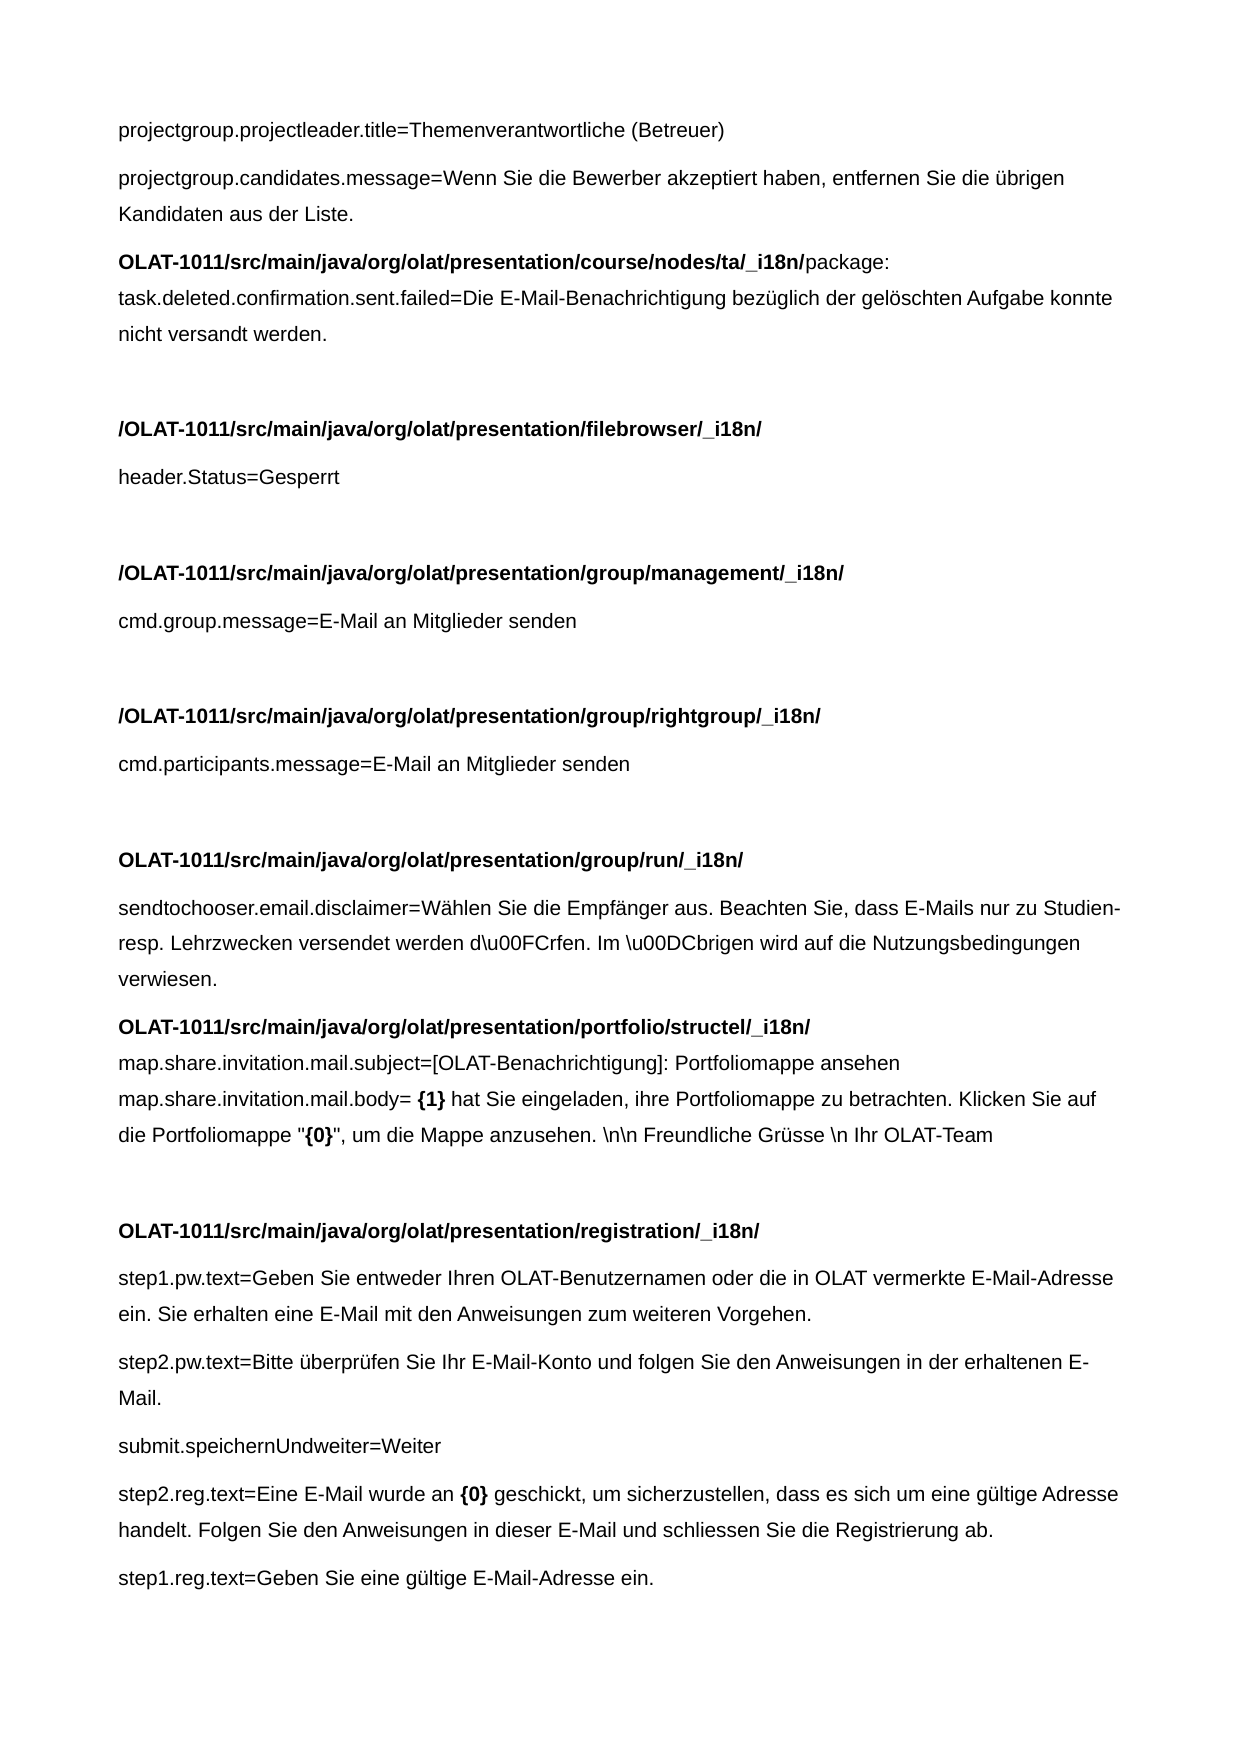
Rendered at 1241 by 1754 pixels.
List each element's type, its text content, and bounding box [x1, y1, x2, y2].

text OLAT-1011/src/main/java/org/olat/presentation/course/nodes/ta/_i18n/package: task.deleted.confirmation.sent.failed=Die E-Mail-Benachrichtigung bezüglich der gelöschten Aufgabe konnte nicht versandt werden. [118, 250, 1122, 346]
text /OLAT-1011/src/main/java/org/olat/presentation/filebrowser/_i18n/ [118, 417, 1122, 441]
text OLAT-1011/src/main/java/org/olat/presentation/group/run/_i18n/ [118, 847, 1122, 871]
text OLAT-1011/src/main/java/org/olat/presentation/registration/_i18n/ [118, 1218, 1122, 1242]
text cmd.group.message=E-Mail an Mitglieder senden [118, 608, 1122, 632]
text projectgroup.candidates.message=Wenn Sie die Bewerber akzeptiert haben, entfernen Sie die übrigen Kandidaten aus der Liste. [118, 166, 1122, 226]
text projectgroup.projectleader.title=Themenverantwortliche (Betreuer) [118, 118, 1122, 142]
text OLAT-1011/src/main/java/org/olat/presentation/portfolio/structel/_i18n/ map.share.invitation.mail.subject=[OLAT-Benachrichtigung]: Portfoliomappe ansehen map.share.invitation.mail.body= {1} hat Sie eingeladen, ihre Portfoliomappe zu betrachten. Klicken Sie auf die Portfoliomappe "{0}", um die Mappe anzusehen. \n\n Freundliche Grüsse \n Ihr OLAT-Team [118, 1015, 1122, 1147]
text step1.reg.text=Geben Sie eine gültige E-Mail-Adresse ein. [118, 1565, 1122, 1589]
text cmd.participants.message=E-Mail an Mitglieder senden [118, 752, 1122, 776]
text submit.speichernUndweiter=Weiter [118, 1434, 1122, 1458]
text /OLAT-1011/src/main/java/org/olat/presentation/group/management/_i18n/ [118, 561, 1122, 584]
text sendtochooser.email.disclaimer=Wählen Sie die Empfänger aus. Beachten Sie, dass E-Mails nur zu Studien- resp. Lehrzwecken versendet werden d\u00FCrfen. Im \u00DCbrigen wird auf die Nutzungsbedingungen verwiesen. [118, 895, 1122, 991]
text /OLAT-1011/src/main/java/org/olat/presentation/group/rightgroup/_i18n/ [118, 704, 1122, 728]
text step2.reg.text=Eine E-Mail wurde an {0} geschickt, um sicherzustellen, dass es sich um eine gültige Adresse handelt. Folgen Sie den Anweisungen in dieser E-Mail und schliessen Sie die Registrierung ab. [118, 1482, 1122, 1541]
text step2.pw.text=Bitte überprüfen Sie Ihr E-Mail-Konto und folgen Sie den Anweisungen in der erhaltenen E-Mail. [118, 1350, 1122, 1410]
text header.Status=Gesperrt [118, 465, 1122, 489]
text step1.pw.text=Geben Sie entweder Ihren OLAT-Benutzernamen oder die in OLAT vermerkte E-Mail-Adresse ein. Sie erhalten eine E-Mail mit den Anweisungen zum weiteren Vorgehen. [118, 1266, 1122, 1326]
